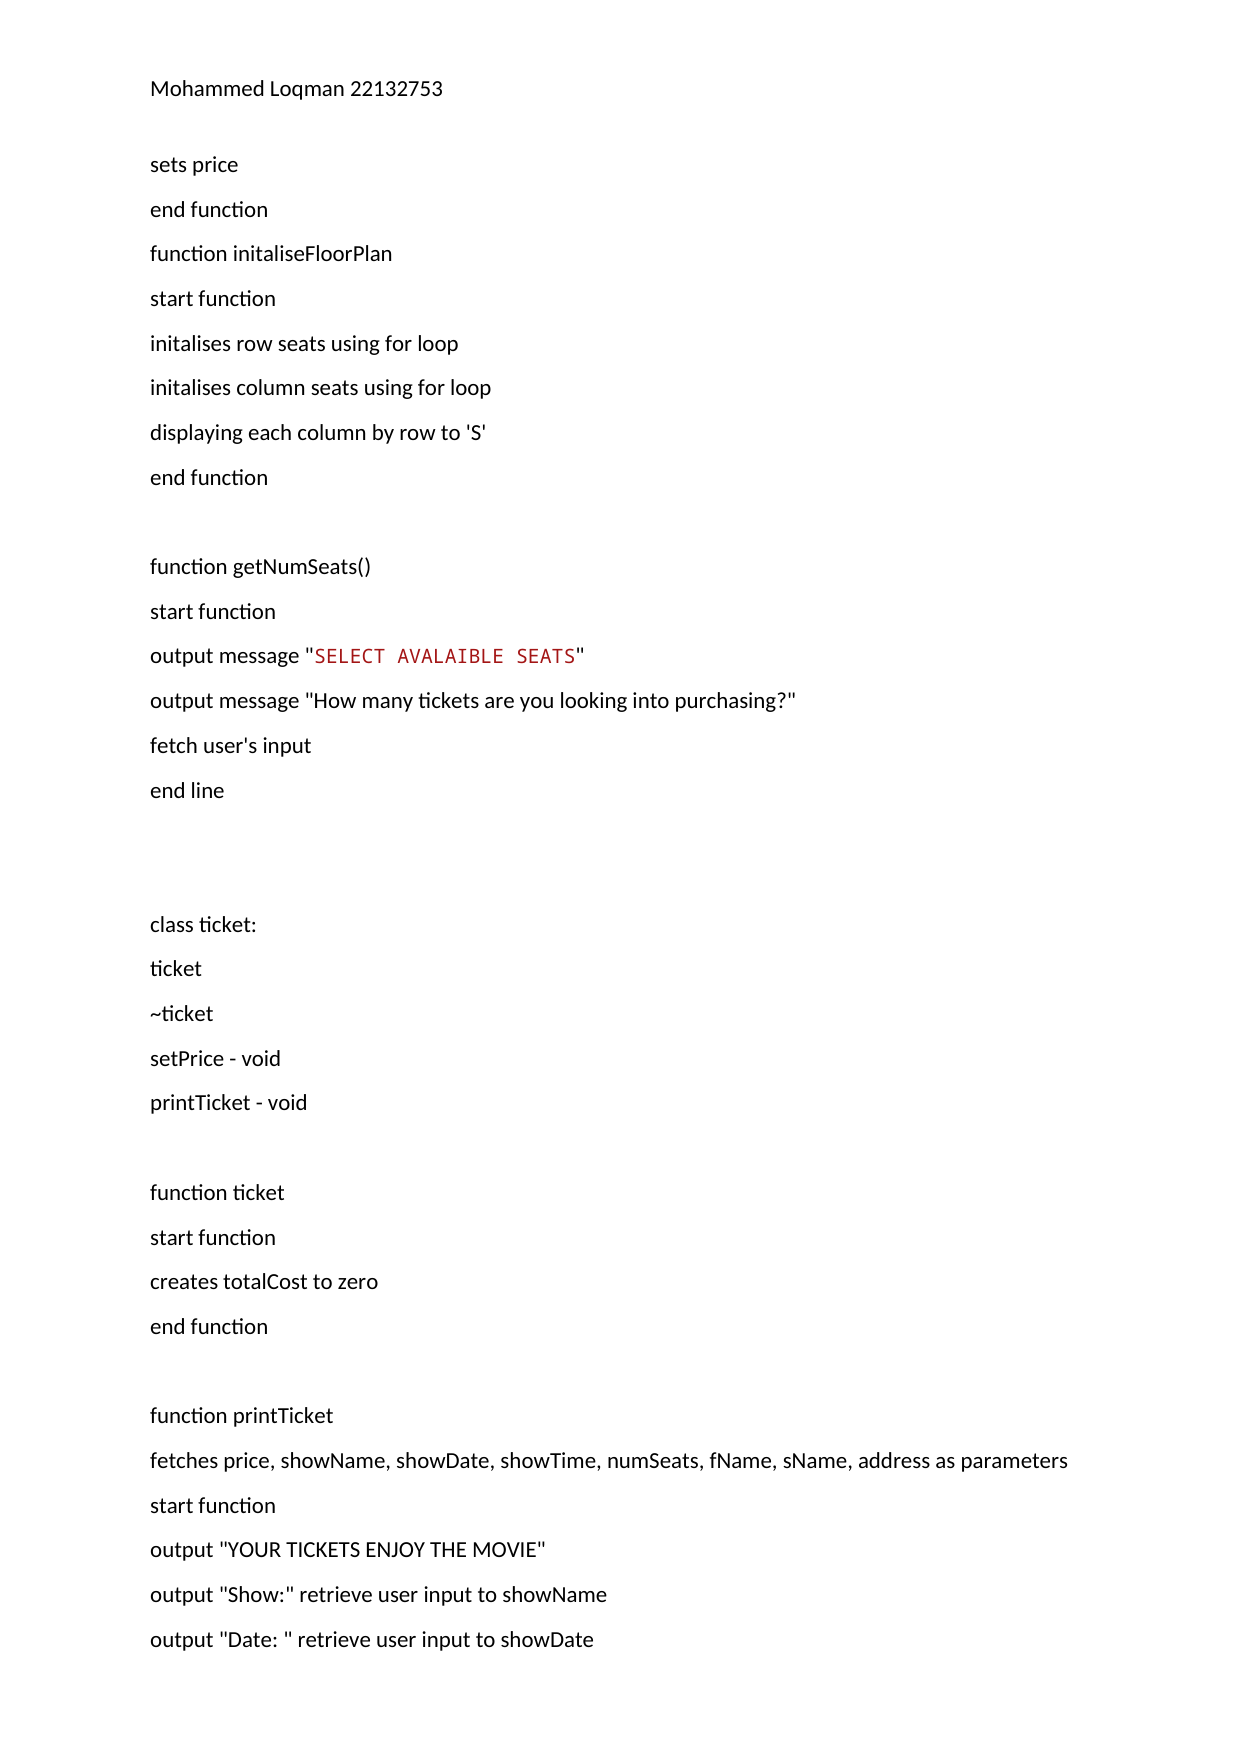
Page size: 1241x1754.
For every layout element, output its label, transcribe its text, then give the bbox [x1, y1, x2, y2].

text start function [150, 597, 1090, 625]
text function getNumSeats() [150, 552, 1090, 580]
text initalises row seats using for loop [150, 329, 1090, 357]
text start function [150, 284, 1090, 312]
text displaying each column by row to 'S' [150, 418, 1090, 446]
text output "Date: " retrieve user input to showDate [150, 1625, 1090, 1653]
text output "Show:" retrieve user input to showName [150, 1580, 1090, 1608]
text printTicket - void [150, 1088, 1090, 1117]
text output message "SELECT AVALAIBLE SEATS" [150, 642, 1090, 670]
text creates totalCost to zero [150, 1267, 1090, 1295]
text function initaliseFloorPlan [150, 239, 1090, 267]
text start function [150, 1491, 1090, 1519]
text end function [150, 1312, 1090, 1340]
text output message "How many tickets are you looking into purchasing?" [150, 686, 1090, 714]
text ticket [150, 954, 1090, 982]
text function ticket [150, 1178, 1090, 1206]
text ~ticket [150, 999, 1090, 1027]
text end line [150, 776, 1090, 804]
text class ticket: [150, 910, 1090, 938]
text start function [150, 1223, 1090, 1251]
text fetches price, showName, showDate, showTime, numSeats, fName, sName, address as parameters [150, 1446, 1090, 1474]
text initalises column seats using for loop [150, 373, 1090, 401]
text setPrice - void [150, 1044, 1090, 1072]
text end function [150, 195, 1090, 223]
text fetch user's input [150, 731, 1090, 759]
text function printTicket [150, 1401, 1090, 1429]
text end function [150, 463, 1090, 491]
text output "YOUR TICKETS ENJOY THE MOVIE" [150, 1535, 1090, 1563]
text sets price [150, 150, 1090, 178]
